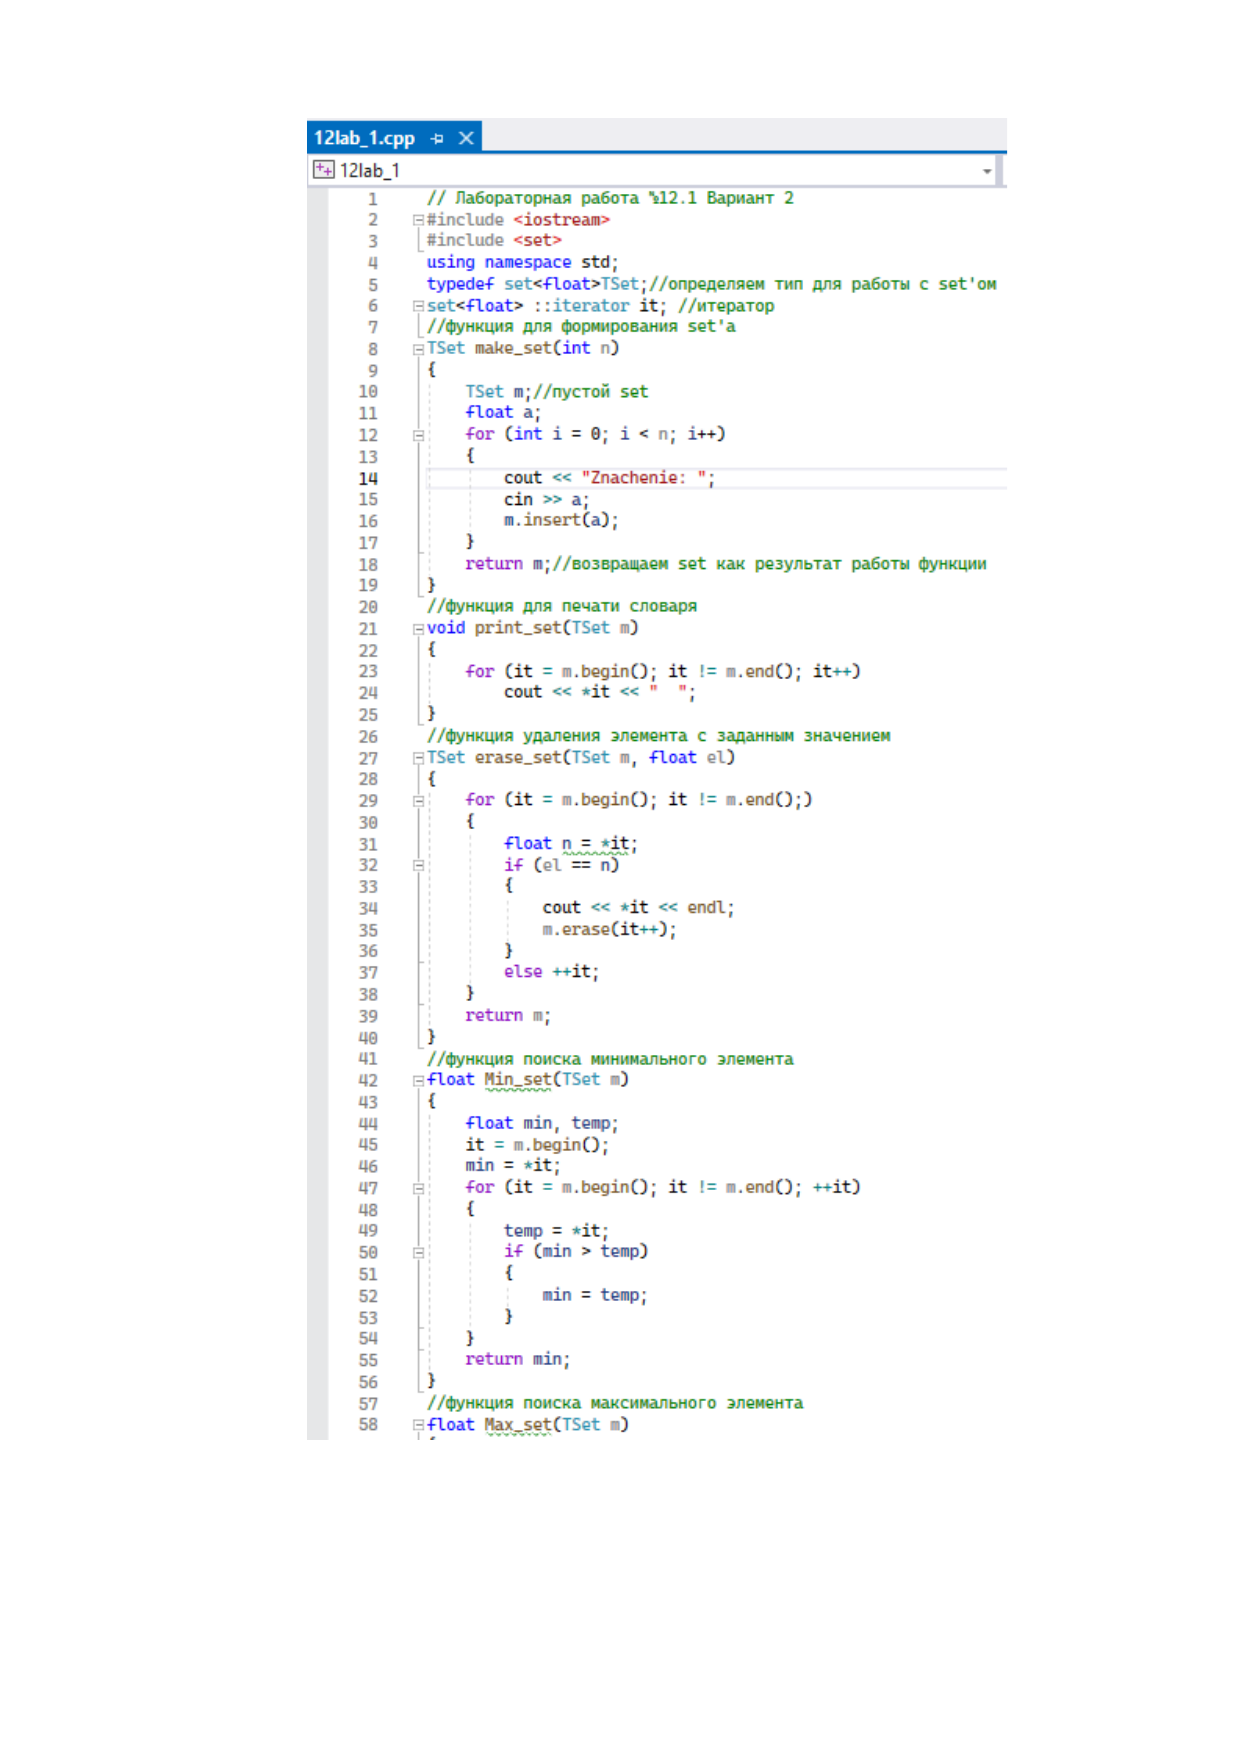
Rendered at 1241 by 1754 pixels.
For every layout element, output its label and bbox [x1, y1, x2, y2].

picture [307, 118, 1008, 1440]
